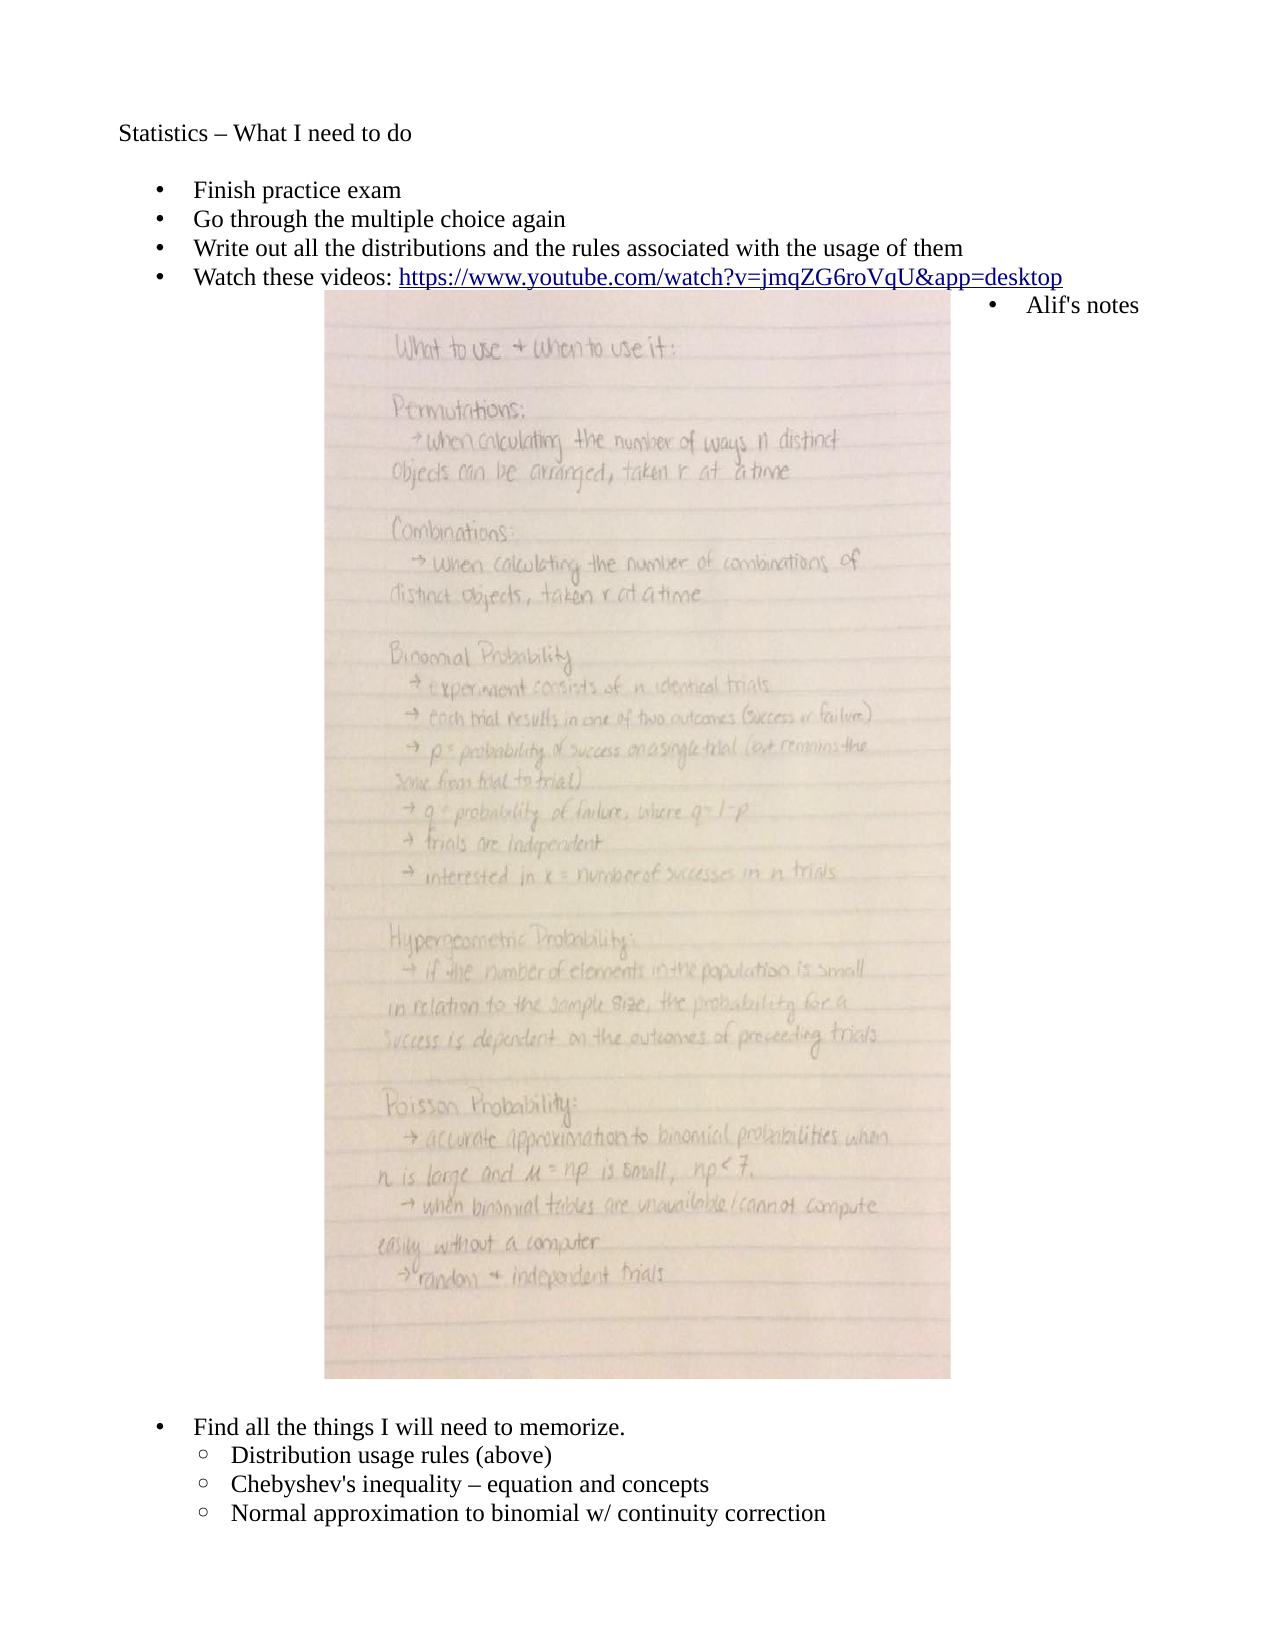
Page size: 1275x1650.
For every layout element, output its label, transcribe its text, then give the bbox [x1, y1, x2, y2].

list Write out all the distributions and the rules associated with the usage of them [156, 233, 1157, 262]
list Normal approximation to binomial w/ continuity correction [193, 1498, 1157, 1527]
picture [324, 290, 951, 1379]
list Go through the multiple choice again [156, 204, 1157, 233]
list Finish practice exam [156, 176, 1157, 204]
list Alif's notes [156, 291, 1157, 1412]
list Find all the things I will need to memorize. [156, 1412, 1157, 1441]
list Chebyshev's inequality – equation and concepts [193, 1469, 1157, 1498]
list Watch these videos: https://www.youtube.com/watch?v=jmqZG6roVqU&app=desktop [156, 262, 1157, 291]
list Distribution usage rules (above) [193, 1441, 1157, 1469]
text Statistics – What I need to do [118, 118, 1157, 147]
